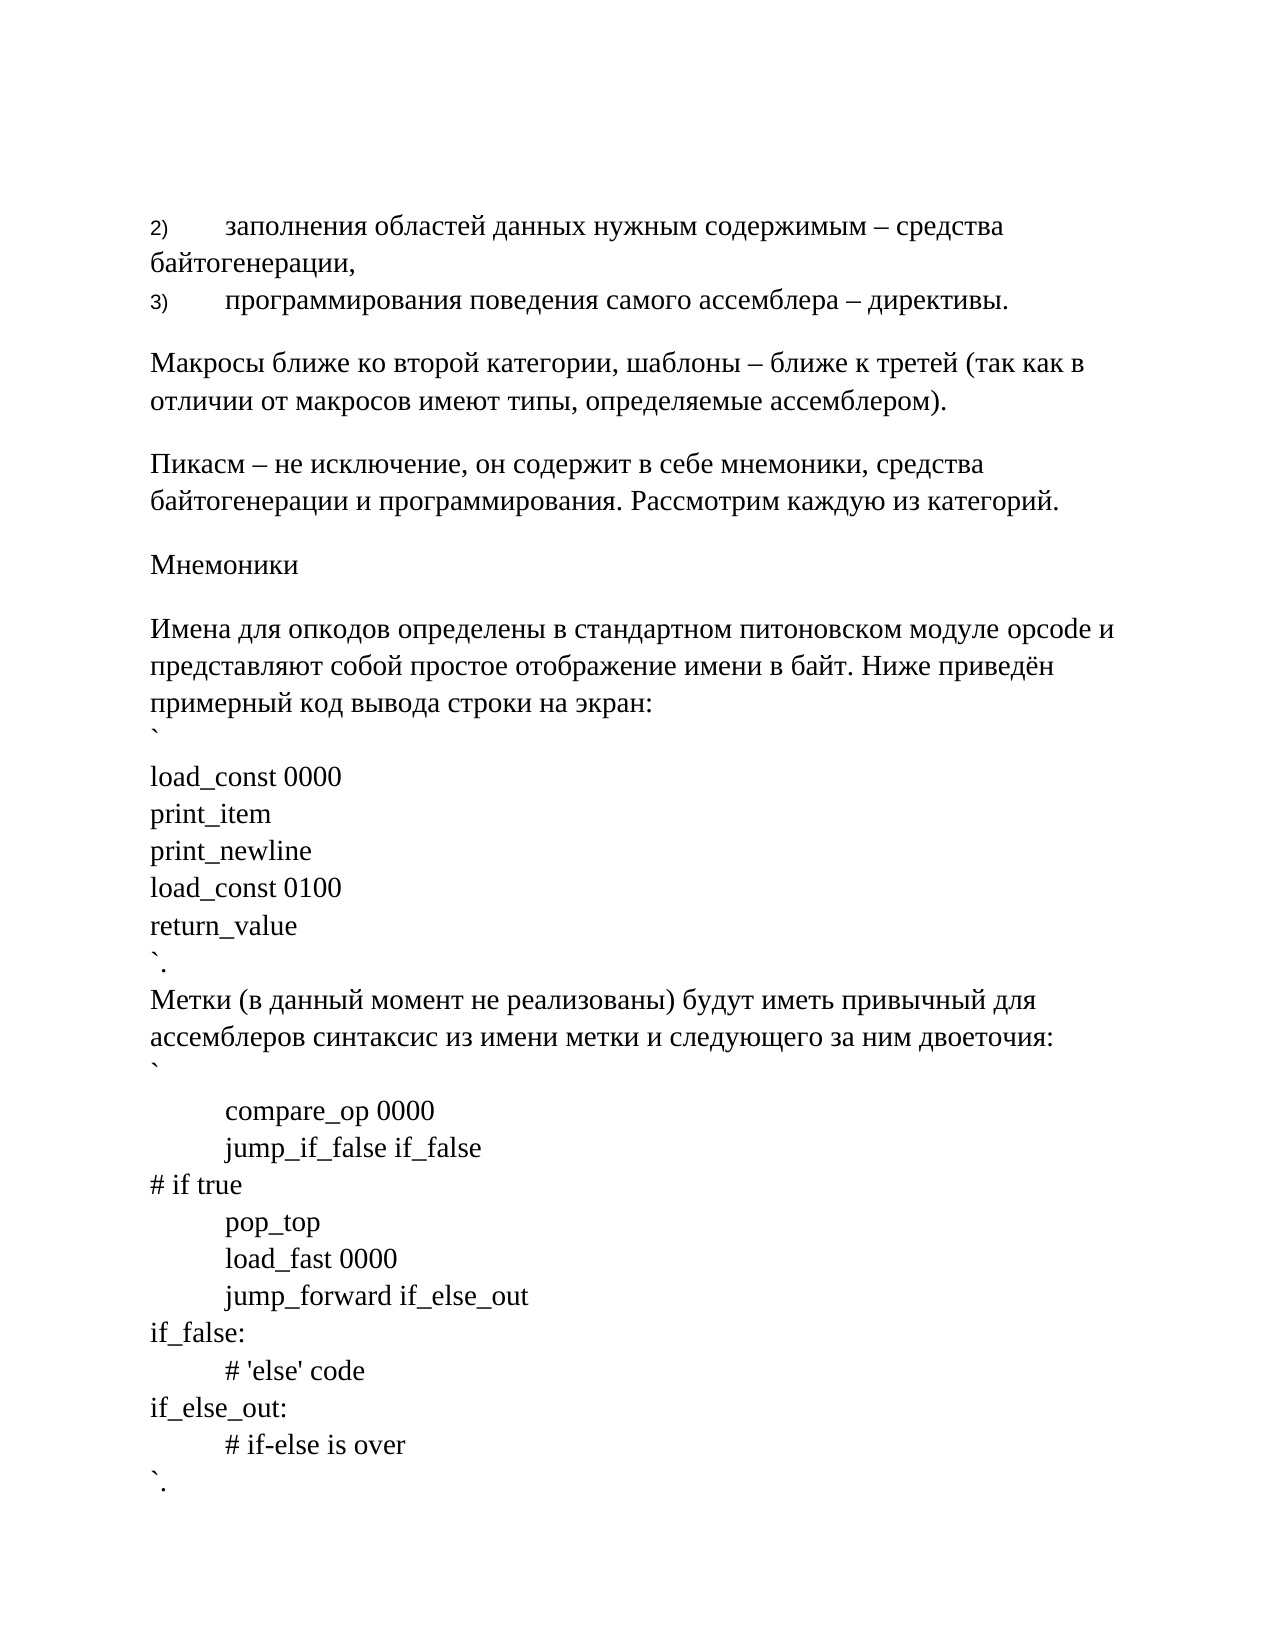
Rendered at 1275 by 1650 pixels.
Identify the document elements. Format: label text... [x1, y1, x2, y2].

text Макросы ближе ко второй категории, шаблоны – ближе к третей (так как в отличии от макросов имеют типы, определяемые ассемблером). [150, 347, 1125, 416]
text if_false: [150, 1317, 1125, 1349]
text `. [150, 1465, 1125, 1497]
text jump_if_false if_false [150, 1131, 1125, 1164]
text Имена для опкодов определены в стандартном питоновском модуле opcode и представляют собой простое отображение имени в байт. Ниже приведён примерный код вывода строки на экран: [150, 612, 1125, 719]
list программирования поведения самого ассемблера – директивы. [150, 283, 1125, 315]
text # if true [150, 1168, 1125, 1201]
text # if-else is over [150, 1428, 1125, 1460]
text print_item [150, 798, 1125, 830]
text Метки (в данный момент не реализованы) будут иметь привычный для ассемблеров синтаксис из имени метки и следующего за ним двоеточия: [150, 983, 1125, 1052]
text print_newline [150, 835, 1125, 867]
text ` [150, 723, 1125, 756]
text jump_forward if_else_out [150, 1280, 1125, 1312]
text pop_top [150, 1206, 1125, 1238]
text Пикасм – не исключение, он содержит в себе мнемоники, средства байтогенерации и программирования. Рассмотрим каждую из категорий. [150, 448, 1125, 517]
text load_const 0000 [150, 761, 1125, 793]
text # 'else' code [150, 1354, 1125, 1386]
text return_value [150, 909, 1125, 941]
text load_fast 0000 [150, 1243, 1125, 1275]
text if_else_out: [150, 1391, 1125, 1423]
text load_const 0100 [150, 872, 1125, 904]
text Мнемоники [150, 548, 1125, 581]
text compare_op 0000 [150, 1094, 1125, 1127]
text ` [150, 1057, 1125, 1089]
text `. [150, 946, 1125, 978]
list заполнения областей данных нужным содержимым – средства байтогенерации, [150, 209, 1125, 278]
